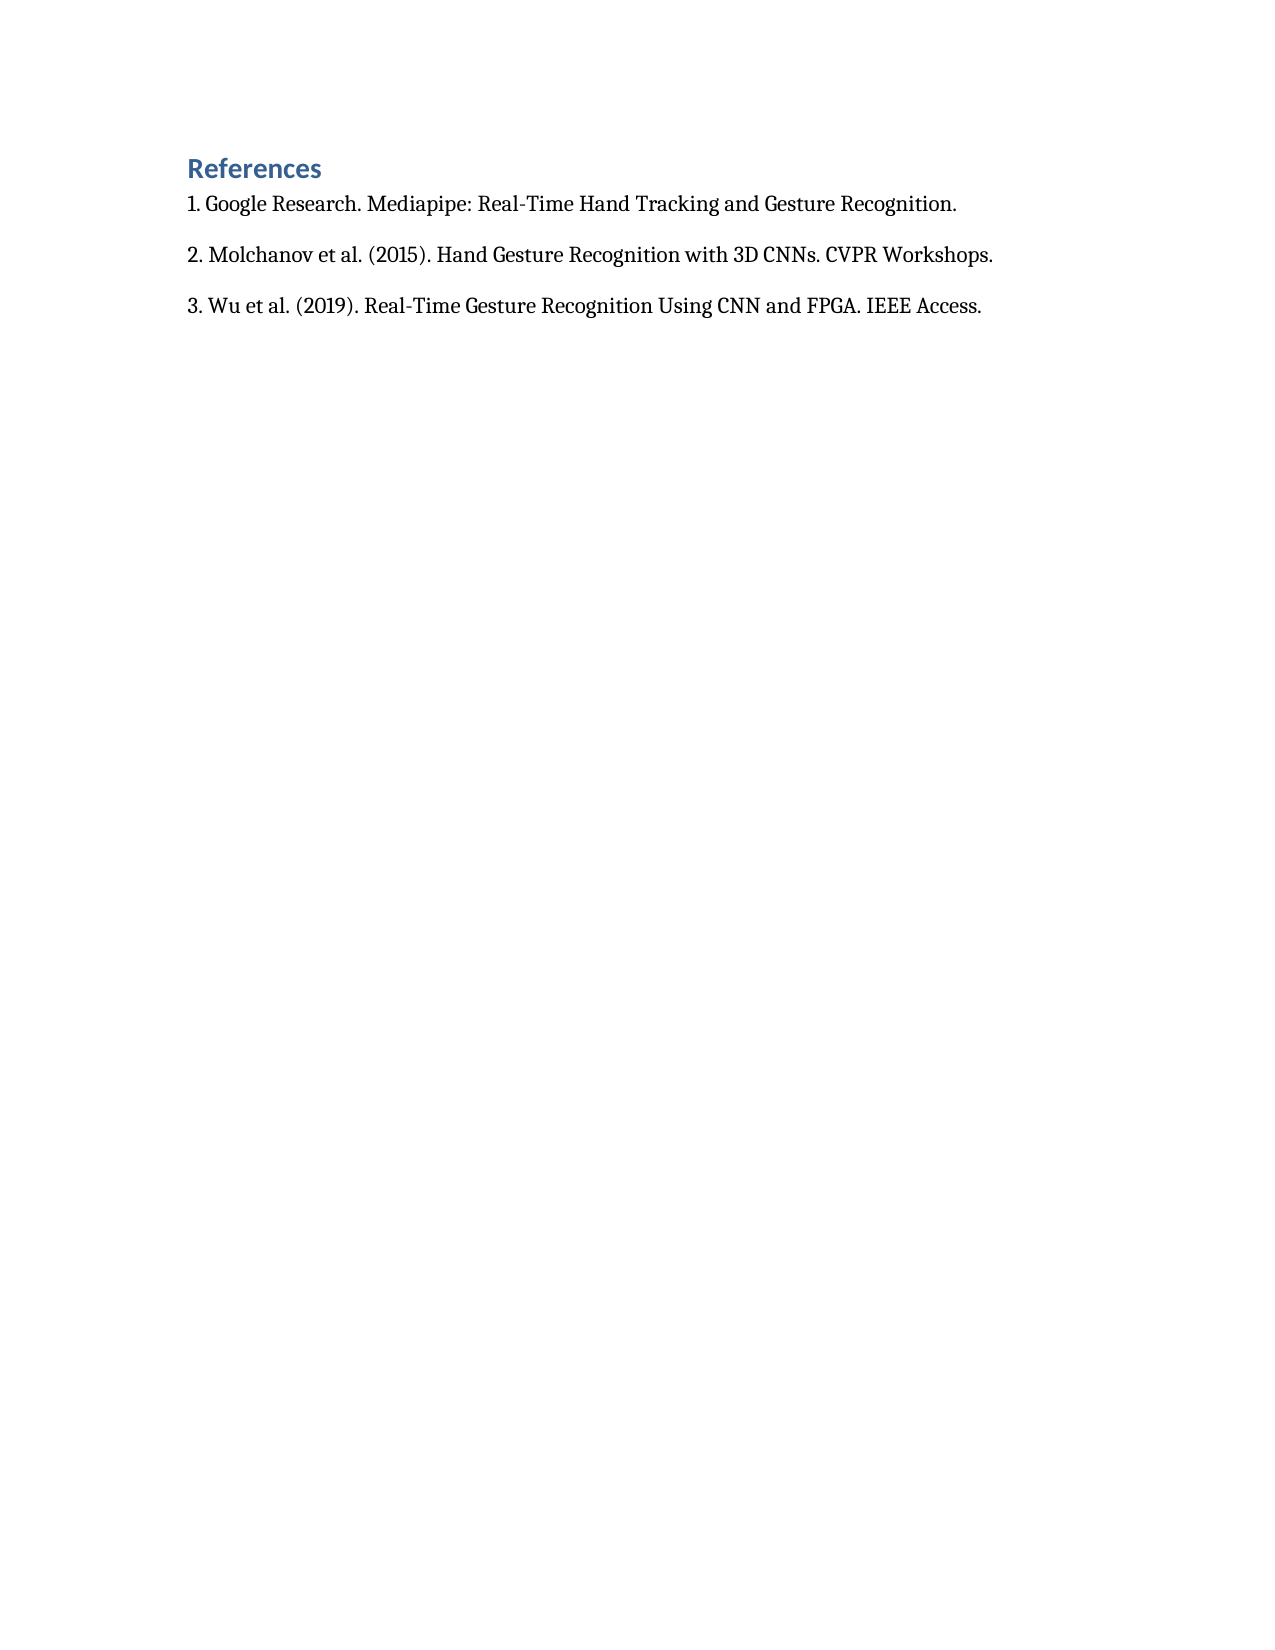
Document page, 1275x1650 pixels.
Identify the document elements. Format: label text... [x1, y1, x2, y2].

text 3. Wu et al. (2019). Real-Time Gesture Recognition Using CNN and FPGA. IEEE Access. [187, 293, 1087, 319]
text 1. Google Research. Mediapipe: Real-Time Hand Tracking and Gesture Recognition. [187, 191, 1087, 217]
subtitle References [187, 150, 1087, 186]
text 2. Molchanov et al. (2015). Hand Gesture Recognition with 3D CNNs. CVPR Workshops. [187, 242, 1087, 268]
